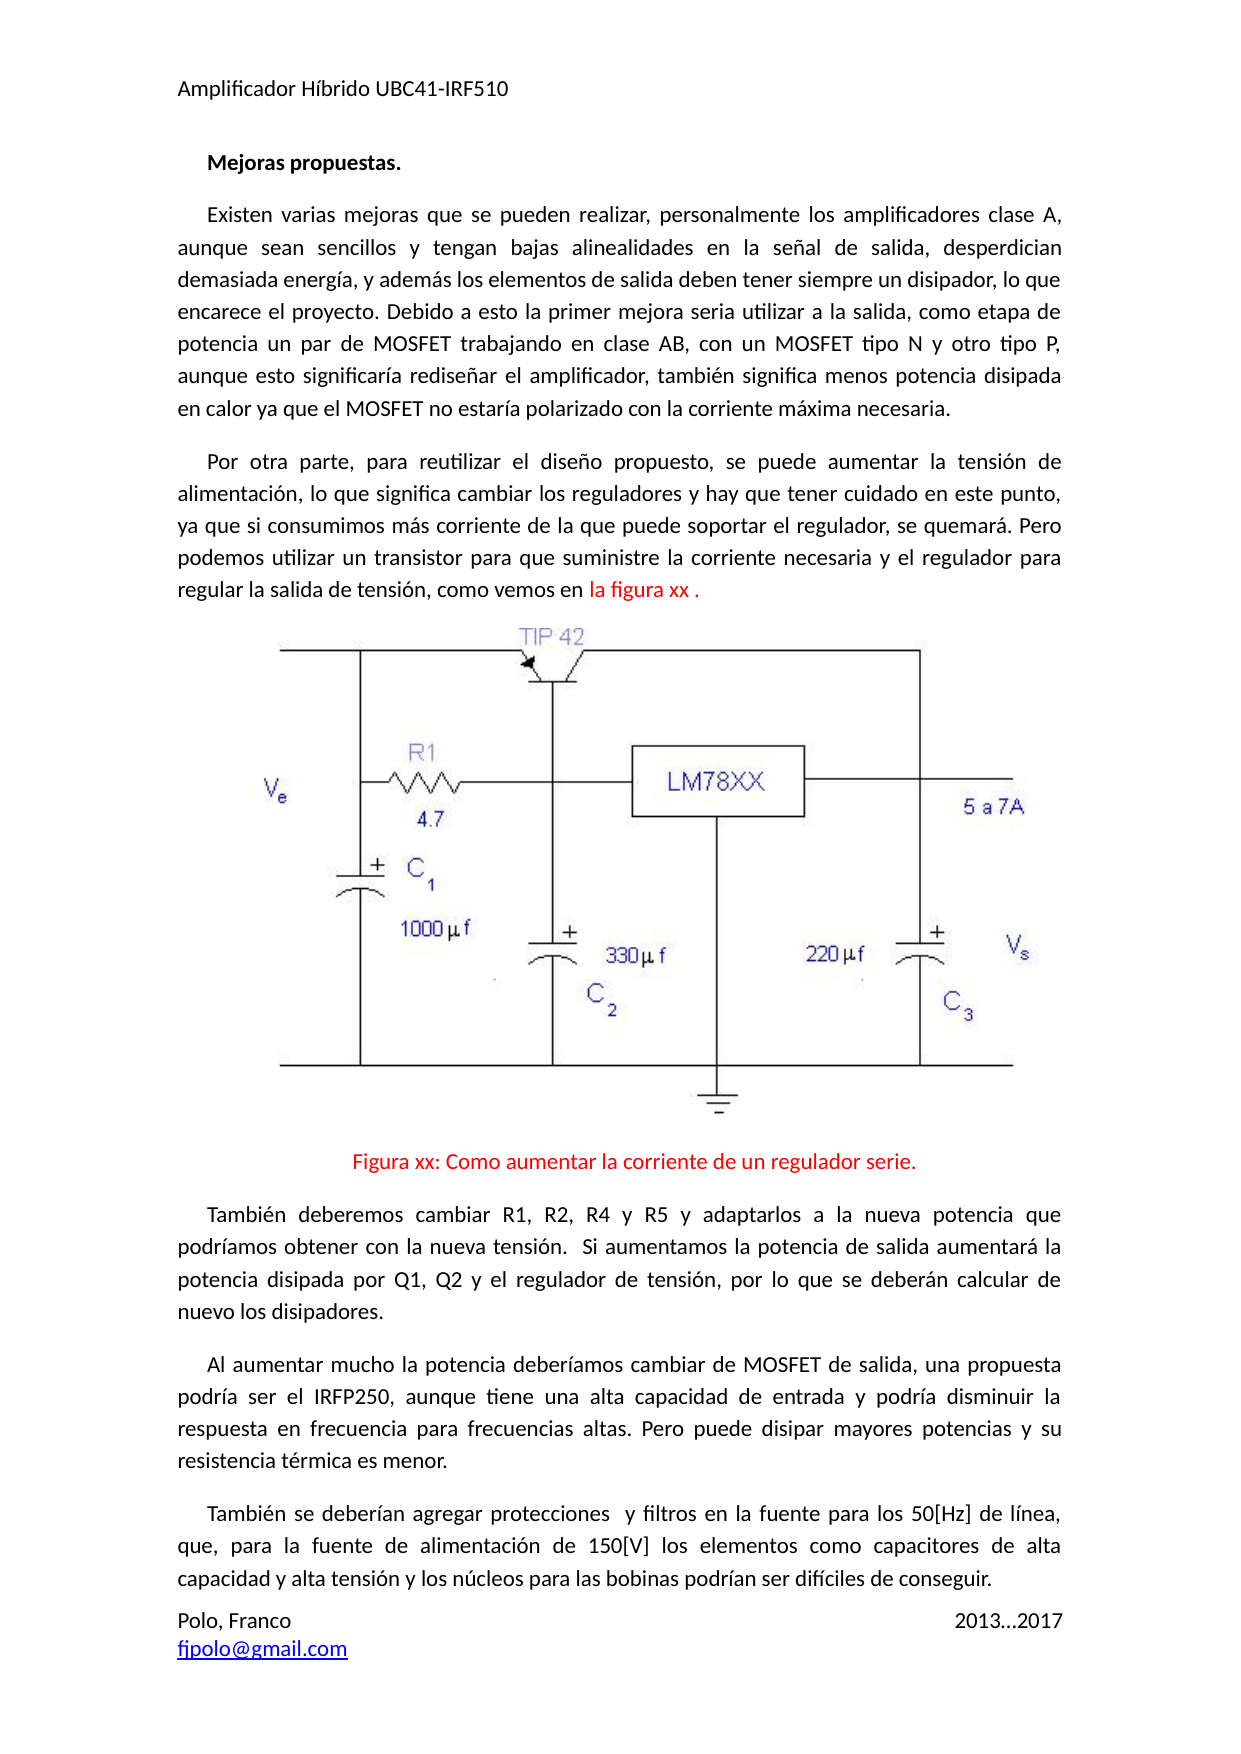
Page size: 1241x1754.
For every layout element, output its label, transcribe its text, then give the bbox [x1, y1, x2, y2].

text Existen varias mejoras que se pueden realizar, personalmente los amplificadores clase A, aunque sean sencillos y tengan bajas alinealidades en la señal de salida, desperdician demasiada energía, y además los elementos de salida deben tener siempre un disipador, lo que encarece el proyecto. Debido a esto la primer mejora seria utilizar a la salida, como etapa de potencia un par de MOSFET trabajando en clase AB, con un MOSFET tipo N y otro tipo P, aunque esto significaría rediseñar el amplificador, también significa menos potencia disipada en calor ya que el MOSFET no estaría polarizado con la corriente máxima necesaria. [177, 201, 1063, 422]
text También se deberían agregar protecciones y filtros en la fuente para los 50[Hz] de línea, que, para la fuente de alimentación de 150[V] los elementos como capacitores de alta capacidad y alta tensión y los núcleos para las bobinas podrían ser difíciles de conseguir. [177, 1499, 1063, 1592]
text Al aumentar mucho la potencia deberíamos cambiar de MOSFET de salida, una propuesta podría ser el IRFP250, aunque tiene una alta capacidad de entrada y podría disminuir la respuesta en frecuencia para frecuencias altas. Pero puede disipar mayores potencias y su resistencia térmica es menor. [177, 1350, 1063, 1474]
text Por otra parte, para reutilizar el diseño propuesto, se puede aumentar la tensión de alimentación, lo que significa cambiar los reguladores y hay que tener cuidado en este punto, ya que si consumimos más corriente de la que puede soportar el regulador, se quemará. Pero podemos utilizar un transistor para que suministre la corriente necesaria y el regulador para regular la salida de tensión, como vemos en la figura xx . [177, 447, 1063, 603]
text También deberemos cambiar R1, R2, R4 y R5 y adaptarlos a la nueva potencia que podríamos obtener con la nueva tensión. Si aumentamos la potencia de salida aumentará la potencia disipada por Q1, Q2 y el regulador de tensión, por lo que se deberán calcular de nuevo los disipadores. [177, 1200, 1063, 1325]
text Figura xx: Como aumentar la corriente de un regulador serie. [177, 1147, 1063, 1175]
text Mejoras propuestas. [177, 148, 1063, 176]
